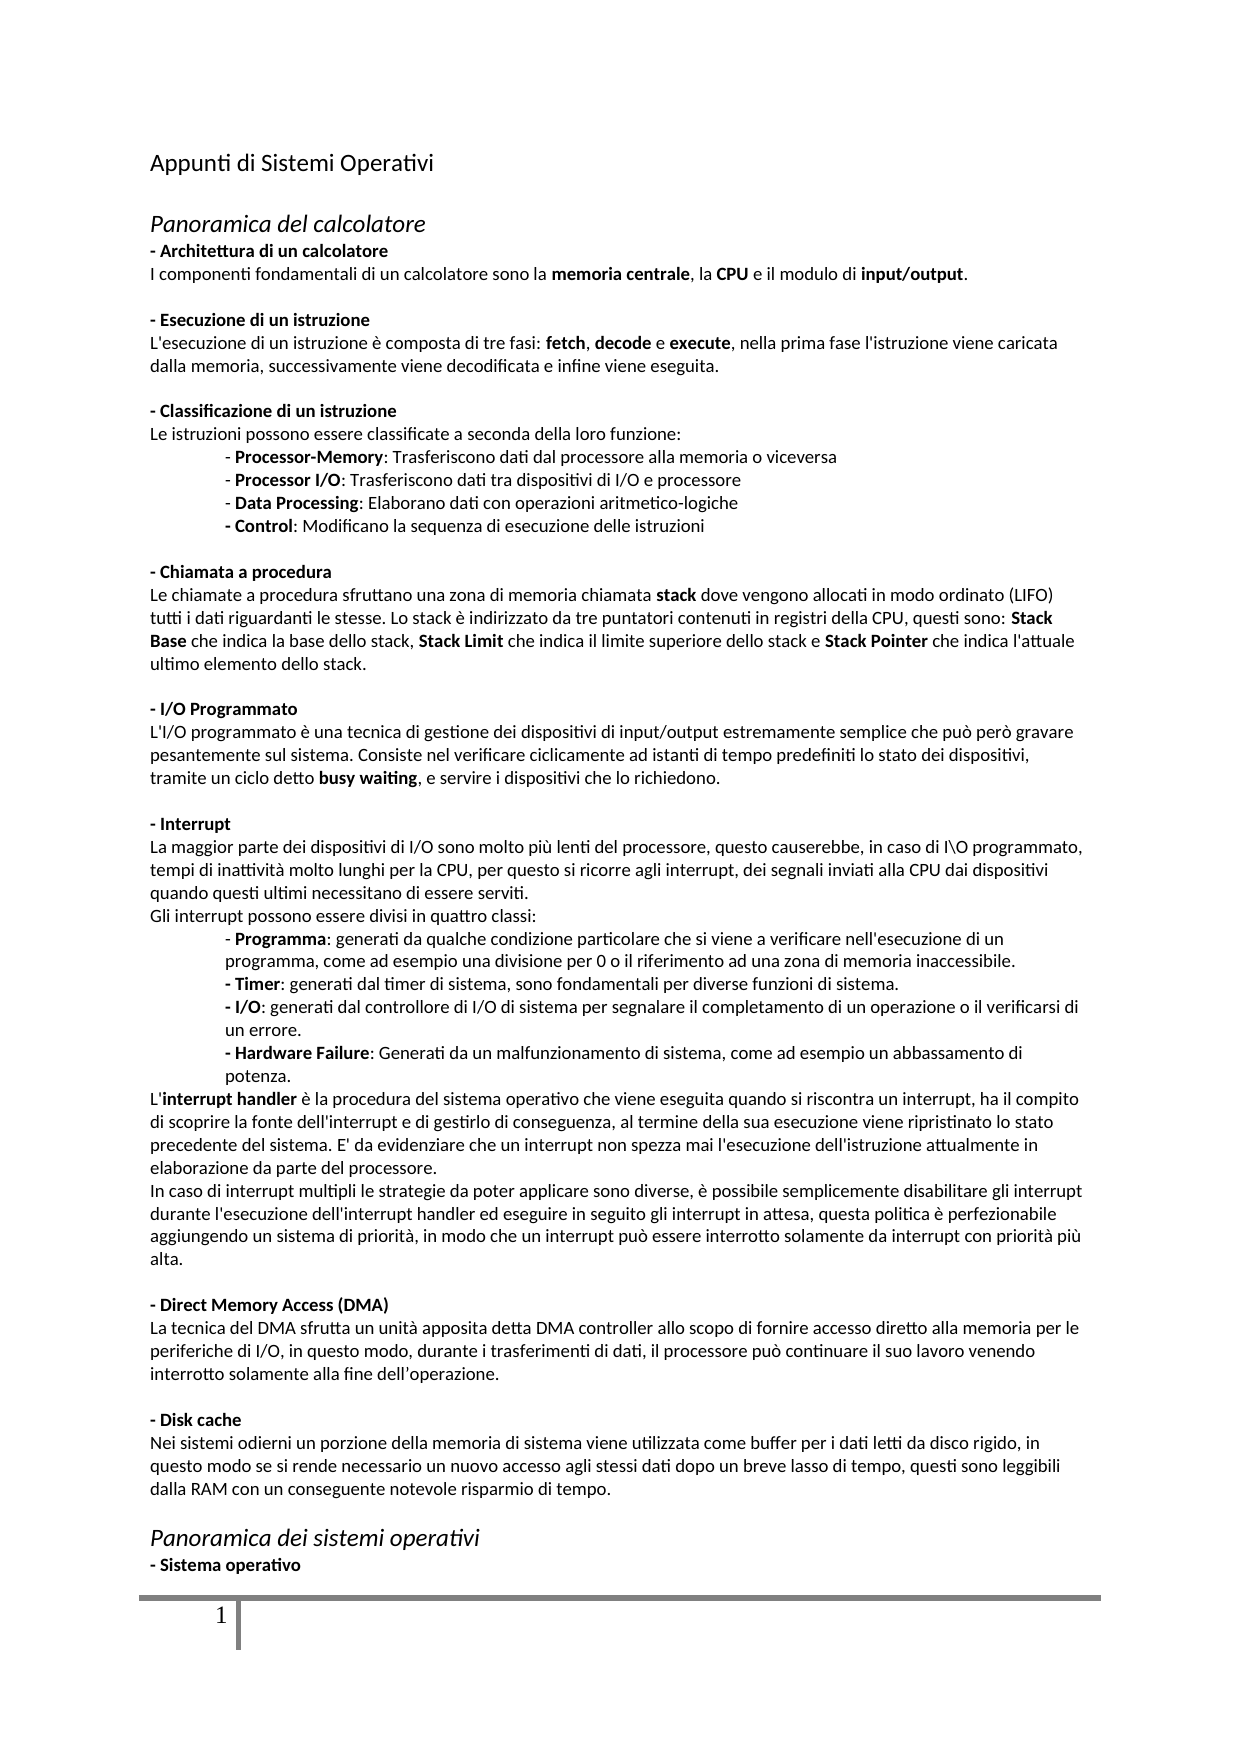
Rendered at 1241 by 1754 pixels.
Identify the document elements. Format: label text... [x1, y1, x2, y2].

text - Timer: generati dal timer di sistema, sono fondamentali per diverse funzioni di sistema. [225, 972, 1090, 995]
text - Hardware Failure: Generati da un malfunzionamento di sistema, come ad esempio un abbassamento di potenza. [225, 1041, 1090, 1087]
text Panoramica del calcolatore [150, 209, 1090, 239]
text - Control: Modificano la sequenza di esecuzione delle istruzioni [225, 514, 1090, 537]
text L'interrupt handler è la procedura del sistema operativo che viene eseguita quando si riscontra un interrupt, ha il compito di scoprire la fonte dell'interrupt e di gestirlo di conseguenza, al termine della sua esecuzione viene ripristinato lo stato precedente del sistema. E' da evidenziare che un interrupt non spezza mai l'esecuzione dell'istruzione attualmente in elaborazione da parte del processore. [150, 1087, 1090, 1179]
text - Data Processing: Elaborano dati con operazioni aritmetico-logiche [225, 491, 1090, 514]
text - Architettura di un calcolatore [150, 239, 1090, 262]
text Nei sistemi odierni un porzione della memoria di sistema viene utilizzata come buffer per i dati letti da disco rigido, in questo modo se si rende necessario un nuovo accesso agli stessi dati dopo un breve lasso di tempo, questi sono leggibili dalla RAM con un conseguente notevole risparmio di tempo. [150, 1431, 1090, 1499]
text Gli interrupt possono essere divisi in quattro classi: [150, 904, 1090, 927]
text - Processor I/O: Trasferiscono dati tra dispositivi di I/O e processore [225, 468, 1090, 491]
text Le chiamate a procedura sfruttano una zona di memoria chiamata stack dove vengono allocati in modo ordinato (LIFO) tutti i dati riguardanti le stesse. Lo stack è indirizzato da tre puntatori contenuti in registri della CPU, questi sono: Stack Base che indica la base dello stack, Stack Limit che indica il limite superiore dello stack e Stack Pointer che indica l'attuale ultimo elemento dello stack. [150, 583, 1090, 674]
text - Programma: generati da qualche condizione particolare che si viene a verificare nell'esecuzione di un programma, come ad esempio una divisione per 0 o il riferimento ad una zona di memoria inaccessibile. [225, 927, 1090, 972]
text - Esecuzione di un istruzione [150, 308, 1090, 331]
text L'esecuzione di un istruzione è composta di tre fasi: fetch, decode e execute, nella prima fase l'istruzione viene caricata dalla memoria, successivamente viene decodificata e infine viene eseguita. [150, 331, 1090, 377]
text - Interrupt [150, 812, 1090, 835]
text - Sistema operativo [150, 1553, 1090, 1576]
text L'I/O programmato è una tecnica di gestione dei dispositivi di input/output estremamente semplice che può però gravare pesantemente sul sistema. Consiste nel verificare ciclicamente ad istanti di tempo predefiniti lo stato dei dispositivi, tramite un ciclo detto busy waiting, e servire i dispositivi che lo richiedono. [150, 720, 1090, 789]
text In caso di interrupt multipli le strategie da poter applicare sono diverse, è possibile semplicemente disabilitare gli interrupt durante l'esecuzione dell'interrupt handler ed eseguire in seguito gli interrupt in attesa, questa politica è perfezionabile aggiungendo un sistema di priorità, in modo che un interrupt può essere interrotto solamente da interrupt con priorità più alta. [150, 1179, 1090, 1270]
text La maggior parte dei dispositivi di I/O sono molto più lenti del processore, questo causerebbe, in caso di I\O programmato, tempi di inattività molto lunghi per la CPU, per questo si ricorre agli interrupt, dei segnali inviati alla CPU dai dispositivi quando questi ultimi necessitano di essere serviti. [150, 835, 1090, 904]
text - Direct Memory Access (DMA) [150, 1293, 1090, 1316]
text - Disk cache [150, 1408, 1090, 1431]
text - Processor-Memory: Trasferiscono dati dal processore alla memoria o viceversa [225, 445, 1090, 468]
text - Chiamata a procedura [150, 560, 1090, 583]
text La tecnica del DMA sfrutta un unità apposita detta DMA controller allo scopo di fornire accesso diretto alla memoria per le periferiche di I/O, in questo modo, durante i trasferimenti di dati, il processore può continuare il suo lavoro venendo interrotto solamente alla fine dell’operazione. [150, 1316, 1090, 1385]
text - Classificazione di un istruzione [150, 399, 1090, 422]
text - I/O Programmato [150, 697, 1090, 720]
text Panoramica dei sistemi operativi [150, 1522, 1090, 1553]
text I componenti fondamentali di un calcolatore sono la memoria centrale, la CPU e il modulo di input/output. [150, 262, 1090, 285]
text - I/O: generati dal controllore di I/O di sistema per segnalare il completamento di un operazione o il verificarsi di un errore. [225, 995, 1090, 1041]
text Appunti di Sistemi Operativi [150, 148, 1090, 178]
text Le istruzioni possono essere classificate a seconda della loro funzione: [150, 422, 1090, 445]
